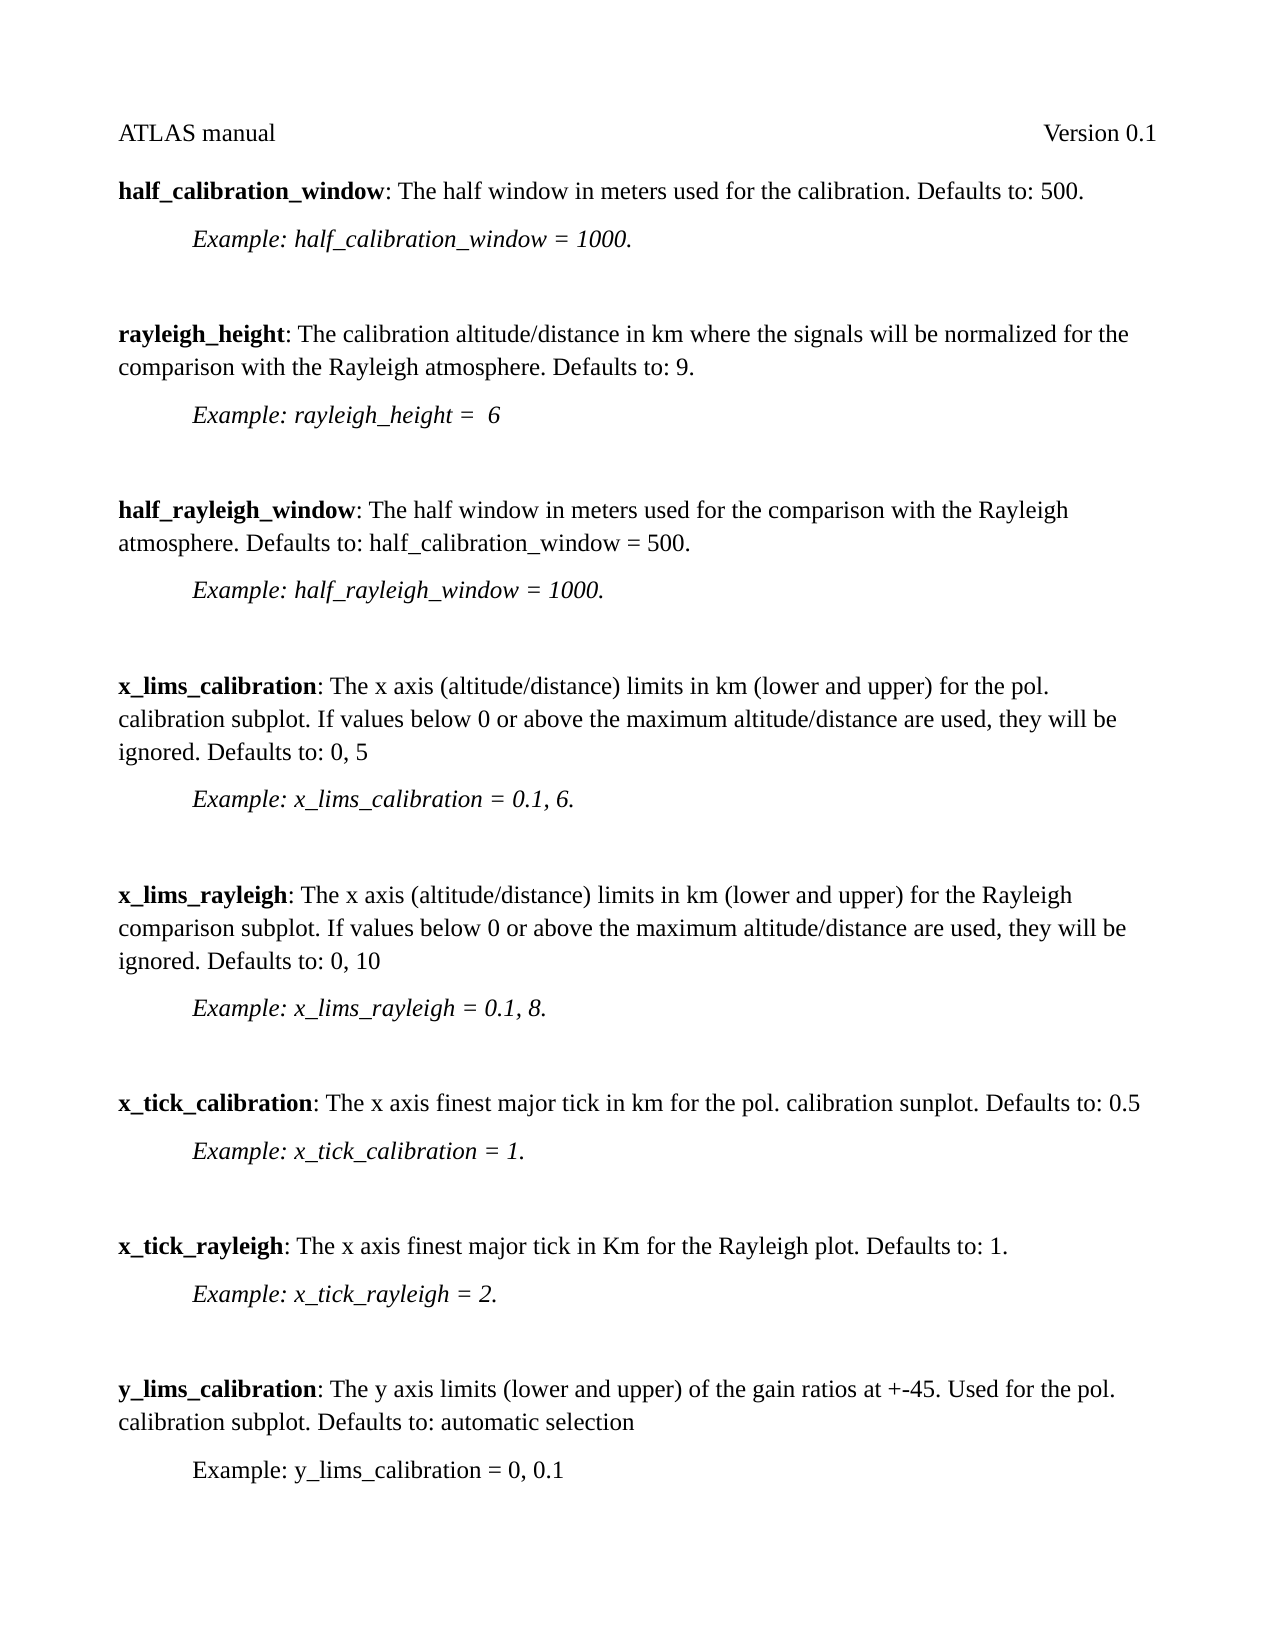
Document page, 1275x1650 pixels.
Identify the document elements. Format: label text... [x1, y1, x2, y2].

text x_tick_rayleigh: The x axis finest major tick in Km for the Rayleigh plot. Defaults to: 1. [118, 1231, 1157, 1260]
text half_calibration_window: The half window in meters used for the calibration. Defaults to: 500. [118, 176, 1157, 205]
text Example: x_tick_rayleigh = 2. [118, 1279, 1157, 1308]
text half_rayleigh_window: The half window in meters used for the comparison with the Rayleigh atmosphere. Defaults to: half_calibration_window = 500. [118, 495, 1157, 557]
text Example: half_rayleigh_window = 1000. [118, 576, 1157, 604]
text y_lims_calibration: The y axis limits (lower and upper) of the gain ratios at +-45. Used for the pol. calibration subplot. Defaults to: automatic selection [118, 1374, 1157, 1436]
text x_tick_calibration: The x axis finest major tick in km for the pol. calibration sunplot. Defaults to: 0.5 [118, 1088, 1157, 1117]
text x_lims_rayleigh: The x axis (altitude/distance) limits in km (lower and upper) for the Rayleigh comparison subplot. If values below 0 or above the maximum altitude/distance are used, they will be ignored. Defaults to: 0, 10 [118, 880, 1157, 974]
text Example: x_tick_calibration = 1. [118, 1136, 1157, 1165]
text Example: rayleigh_height = 6 [118, 400, 1157, 428]
text Example: half_calibration_window = 1000. [118, 224, 1157, 253]
text Example: x_lims_rayleigh = 0.1, 8. [118, 993, 1157, 1022]
text rayleigh_height: The calibration altitude/distance in km where the signals will be normalized for the comparison with the Rayleigh atmosphere. Defaults to: 9. [118, 319, 1157, 381]
text x_lims_calibration: The x axis (altitude/distance) limits in km (lower and upper) for the pol. calibration subplot. If values below 0 or above the maximum altitude/distance are used, they will be ignored. Defaults to: 0, 5 [118, 671, 1157, 766]
text Example: x_lims_calibration = 0.1, 6. [118, 784, 1157, 813]
text Example: y_lims_calibration = 0, 0.1 [118, 1455, 1157, 1483]
